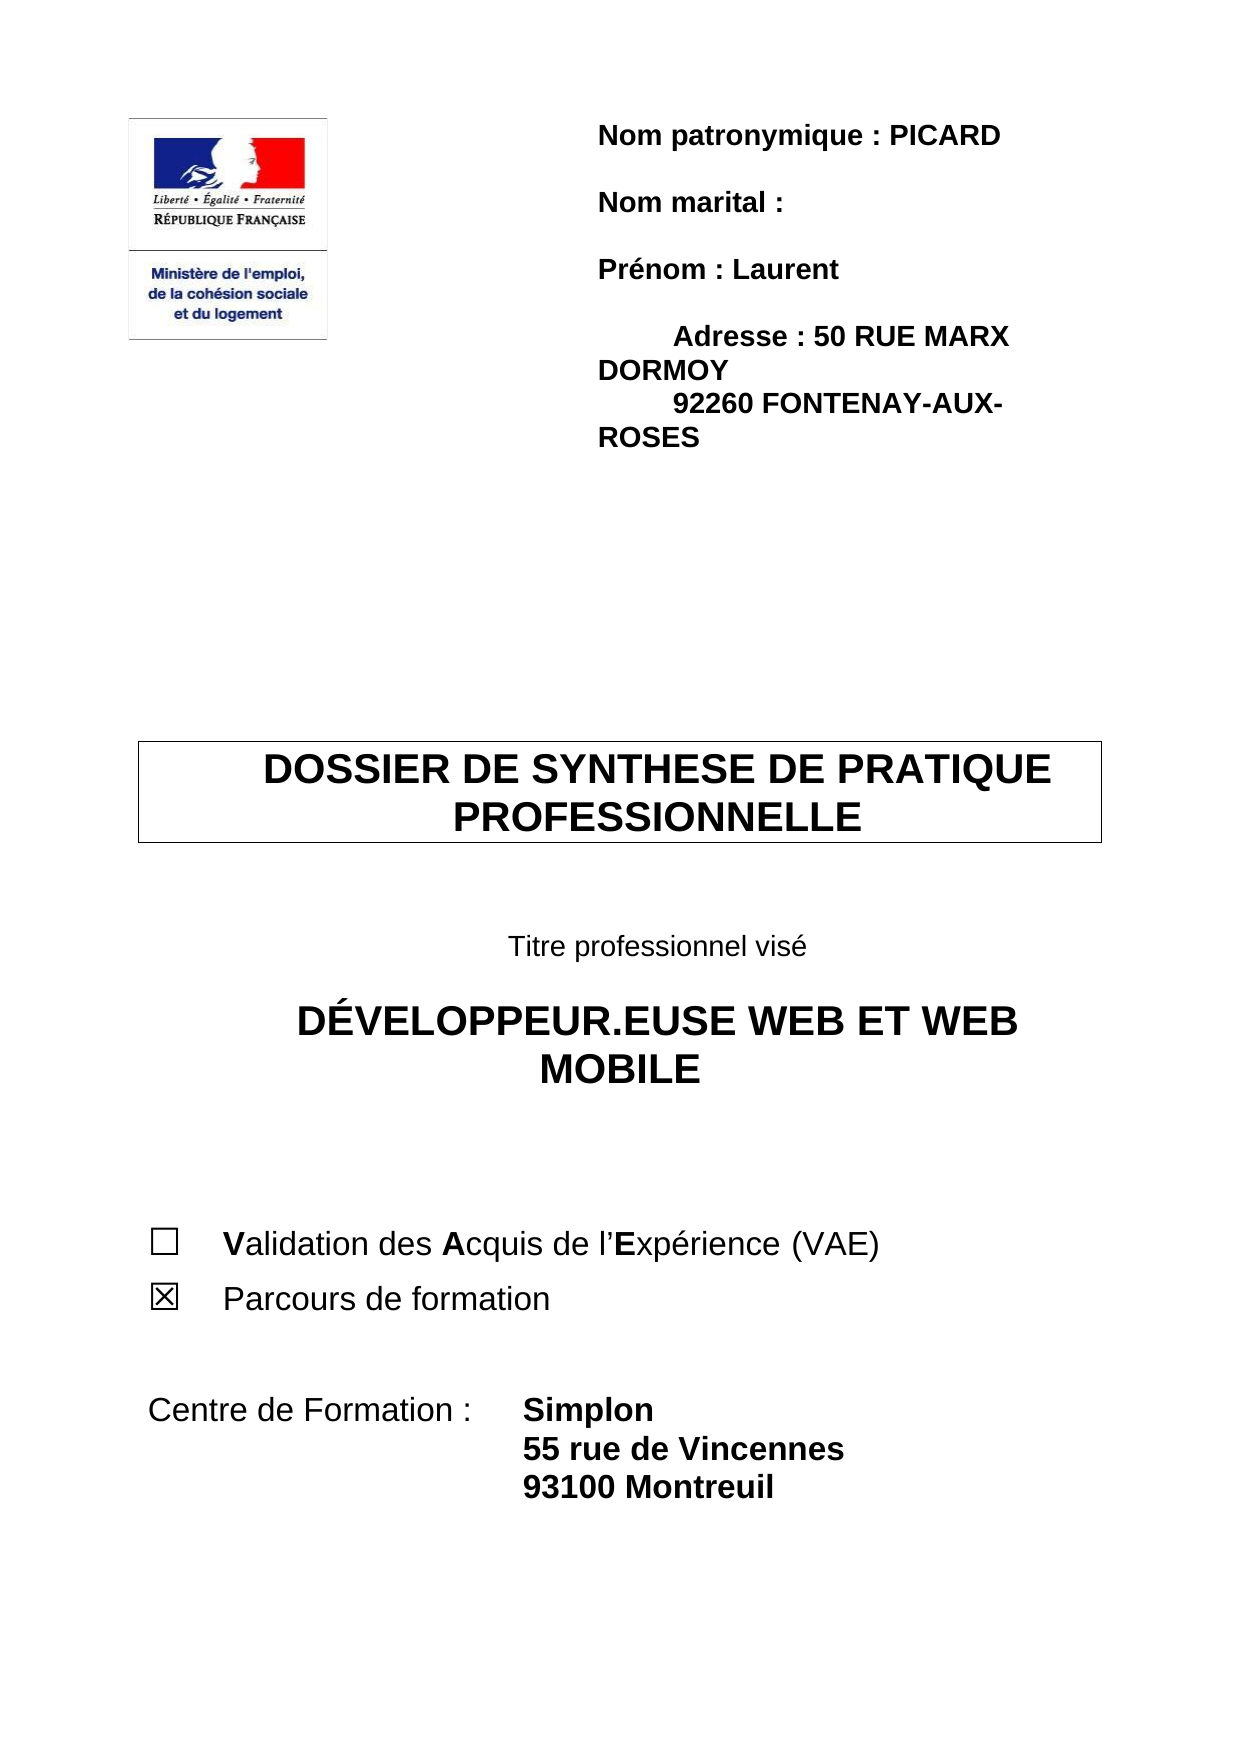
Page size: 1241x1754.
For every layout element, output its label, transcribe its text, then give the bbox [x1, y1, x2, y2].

text Nom marital : [598, 185, 1092, 219]
list PROFESSIONNELLE [139, 789, 1101, 842]
list 92260 FONTENAY-AUX-ROSES [598, 386, 1092, 453]
list Adresse : 50 RUE MARX DORMOY [598, 319, 1092, 386]
text ☐ Validation des Acquis de l’Expérience (VAE) [148, 1220, 1092, 1263]
text 93100 Montreuil [448, 1467, 1092, 1506]
text Prénom : Laurent [598, 252, 1092, 286]
text Nom patronymique : PICARD [523, 118, 1092, 152]
list Titre professionnel visé [148, 929, 1092, 963]
list DÉVELOPPEUR.EUSE WEB ET WEB MOBILE [148, 996, 1092, 1092]
text Centre de Formation : Simplon [148, 1390, 1092, 1429]
text ☒ Parcours de formation [148, 1275, 1092, 1318]
list DOSSIER DE SYNTHESE DE PRATIQUE [139, 742, 1101, 789]
text 55 rue de Vincennes [448, 1429, 1092, 1467]
picture [128, 118, 328, 340]
